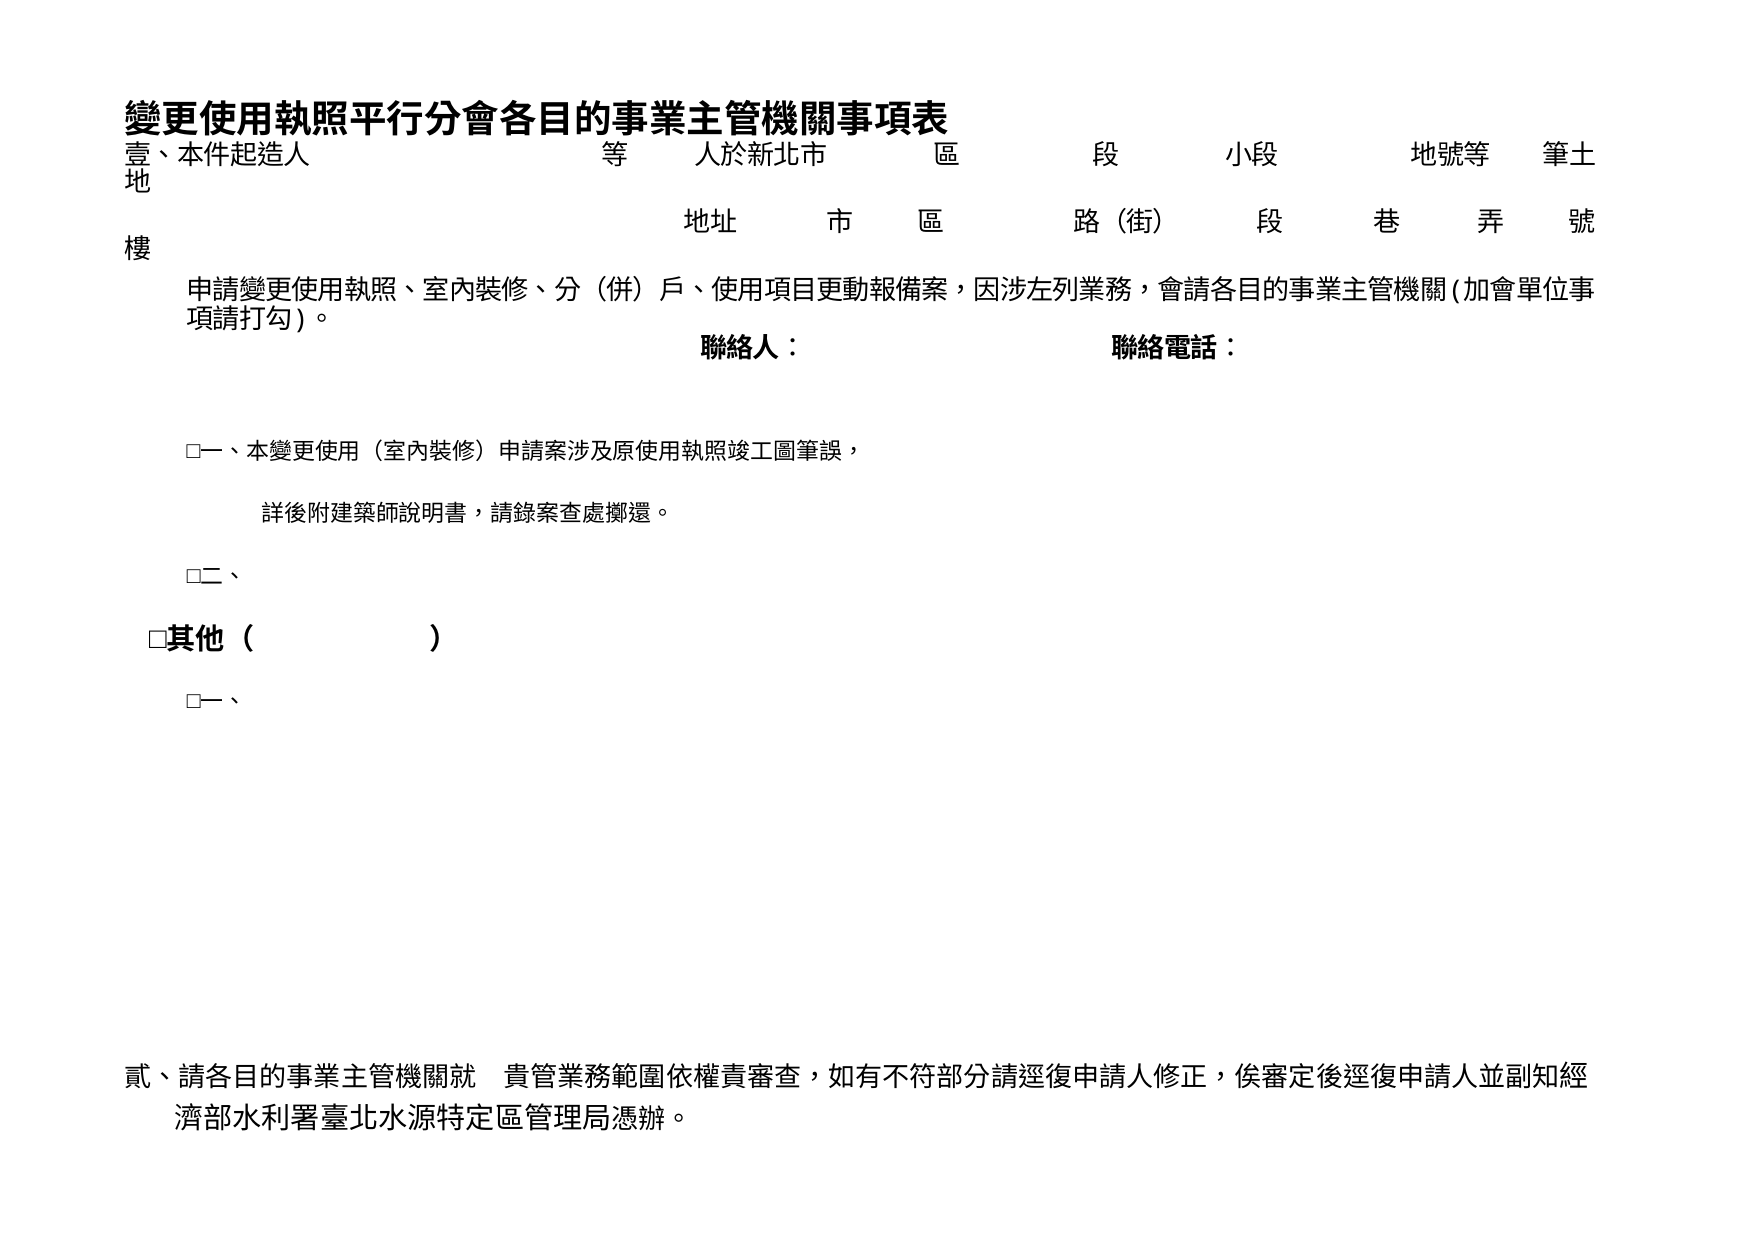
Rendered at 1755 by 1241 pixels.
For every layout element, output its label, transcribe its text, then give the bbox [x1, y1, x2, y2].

text □一、本變更使用（室內裝修）申請案涉及原使用執照竣工圖筆誤，詳後附建築師說明書，請錄案查處擲還。 [186, 408, 842, 533]
text □二、 [187, 533, 842, 595]
text □其他（ ） [149, 595, 842, 658]
text □一、 [149, 658, 842, 720]
